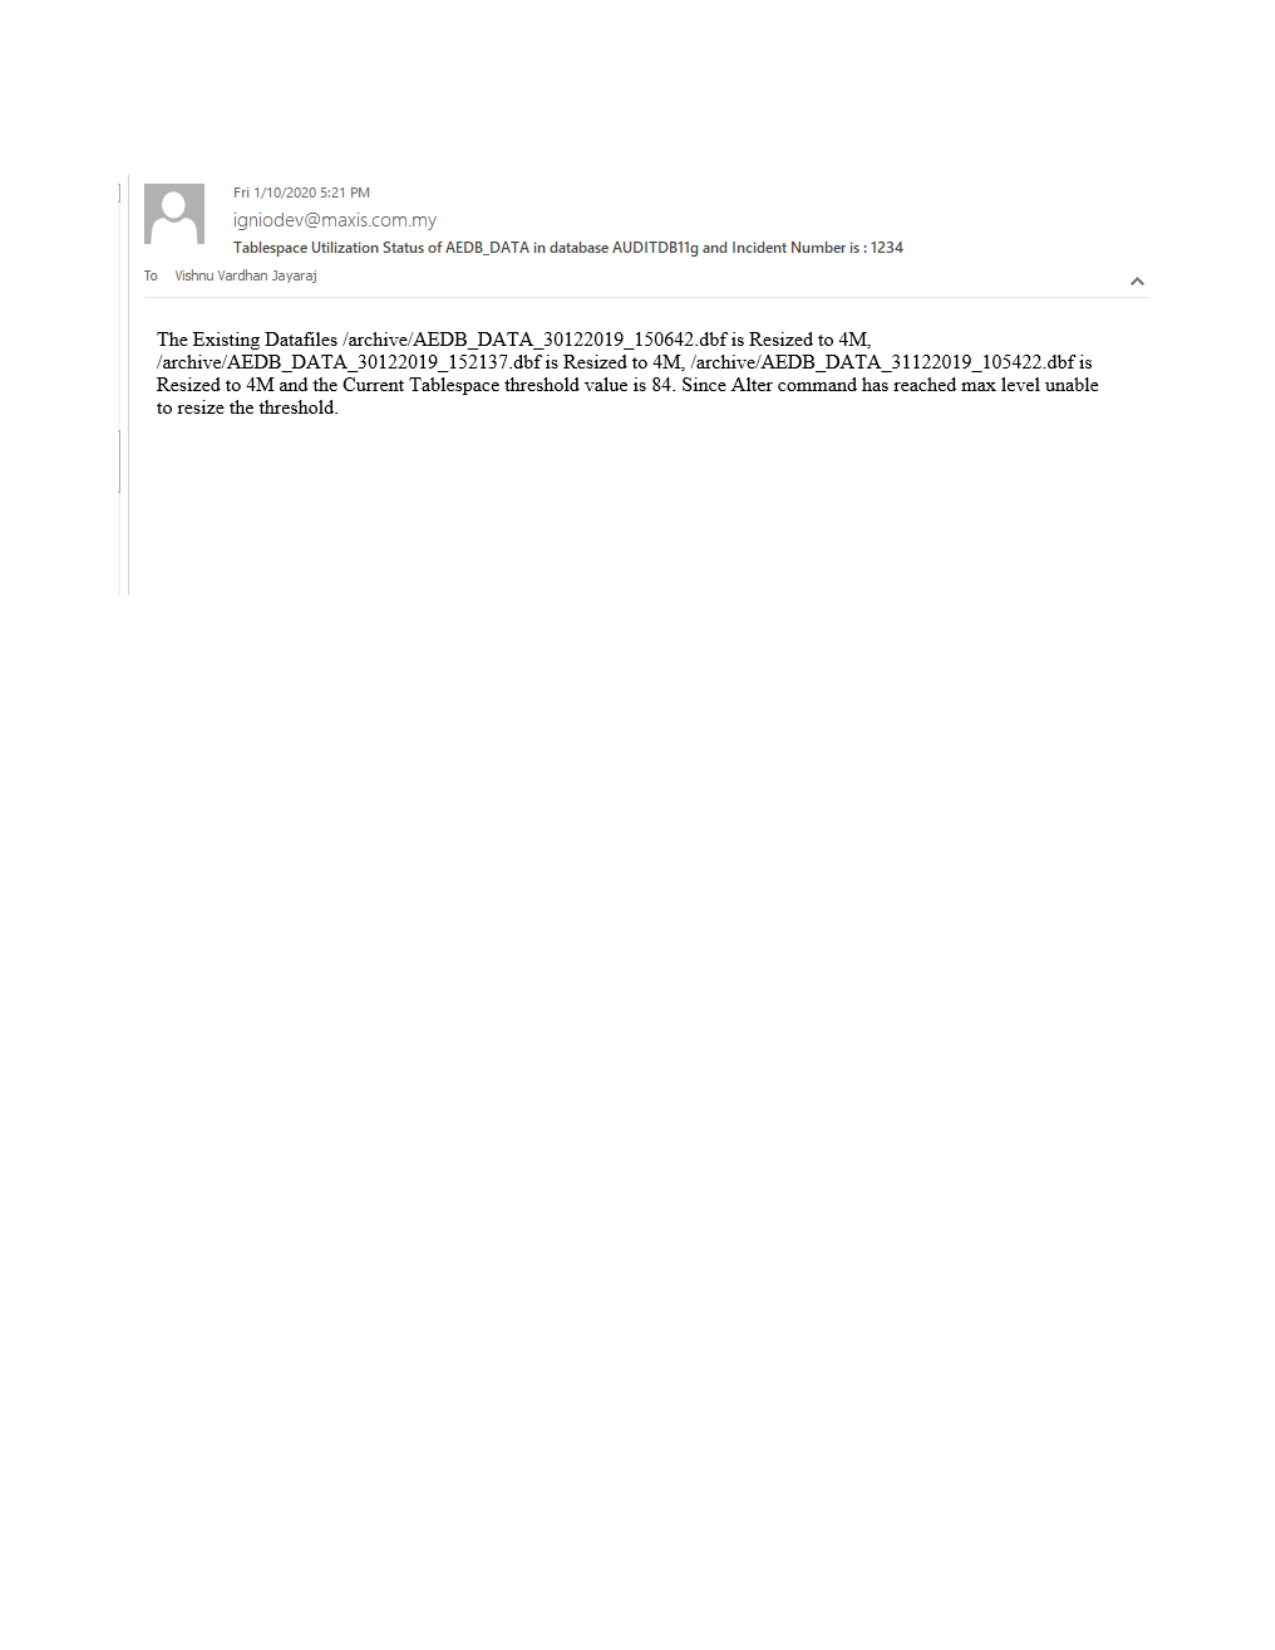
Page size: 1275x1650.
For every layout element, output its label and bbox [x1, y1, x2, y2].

picture [118, 175, 1157, 595]
